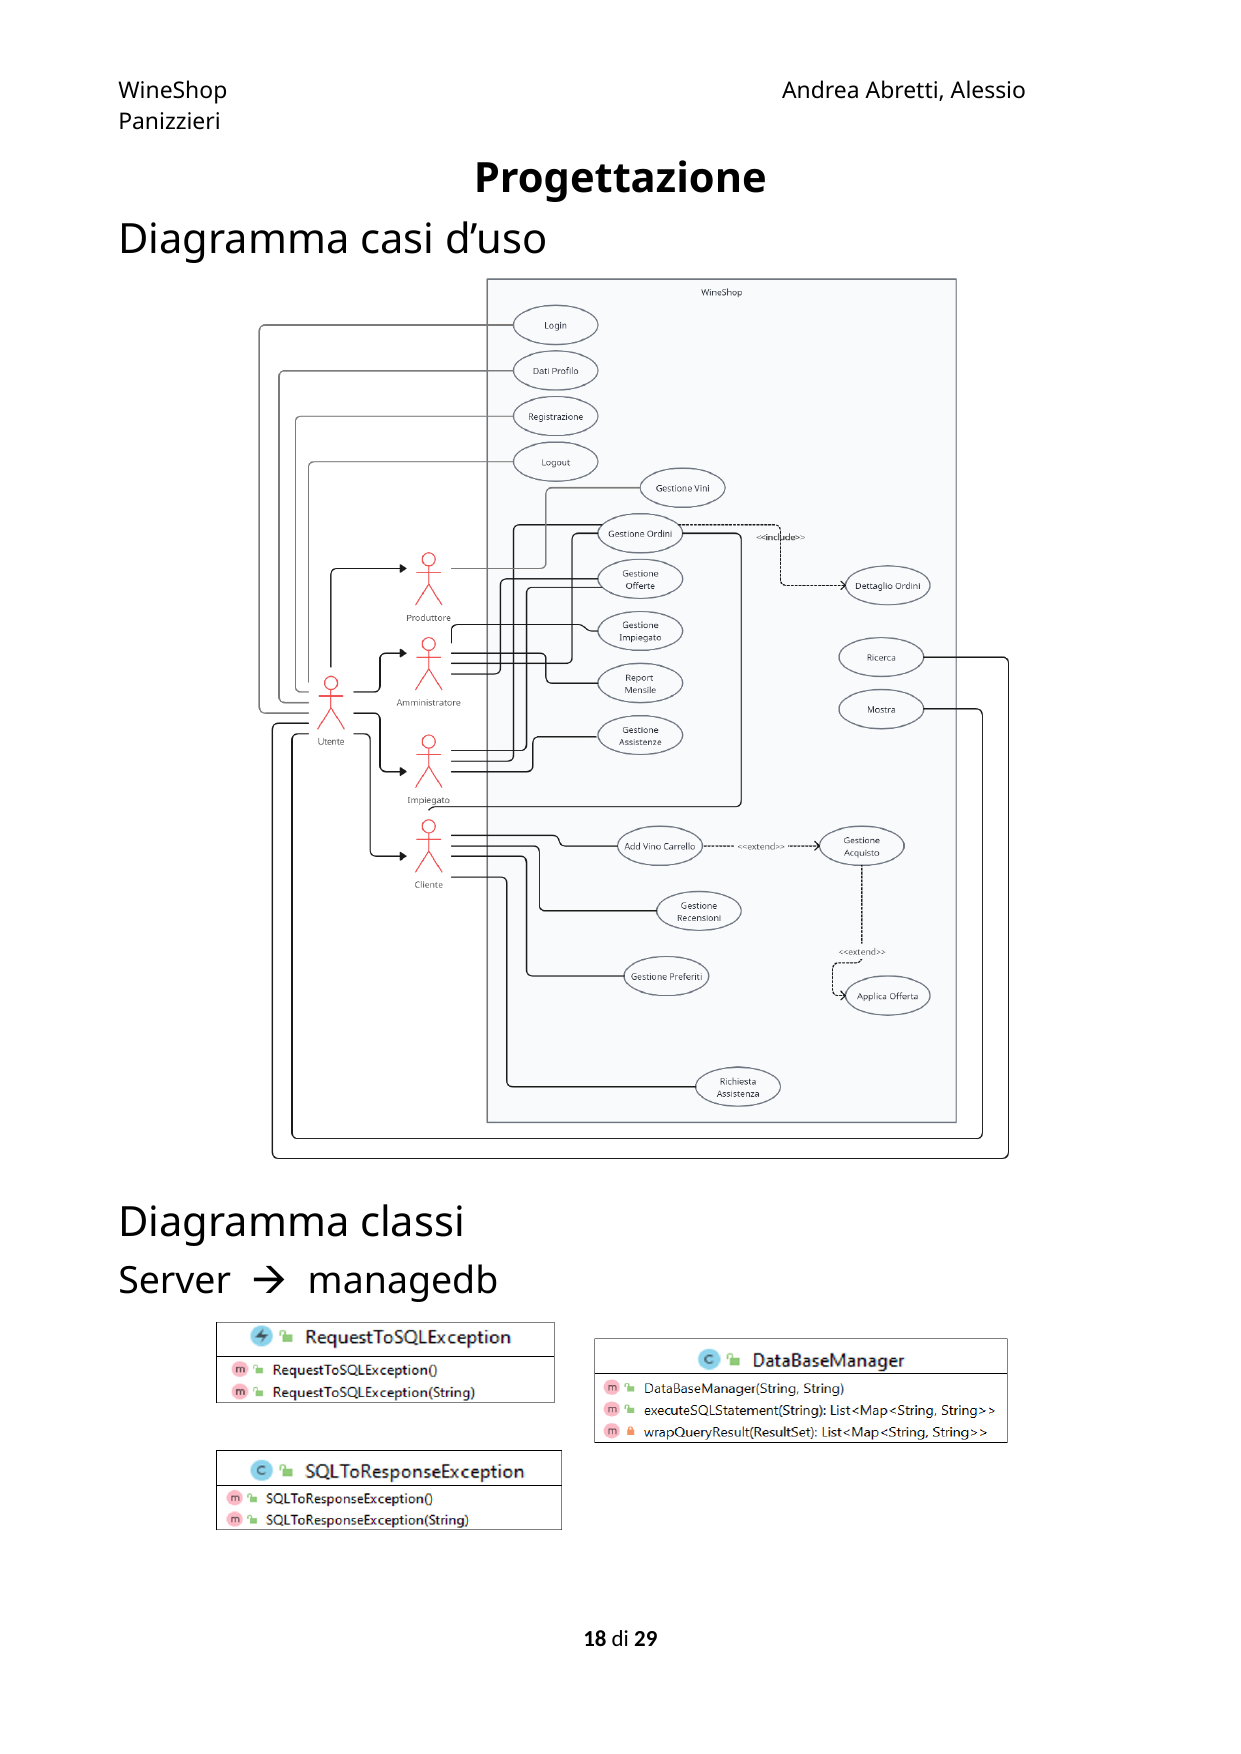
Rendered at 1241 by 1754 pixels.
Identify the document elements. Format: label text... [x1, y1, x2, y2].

subtitle Diagramma classi [118, 1192, 1122, 1249]
subtitle Diagramma casi d’uso [118, 209, 1122, 266]
subtitle Server  managedb [118, 1253, 1122, 1304]
subtitle Progettazione [118, 148, 1122, 204]
